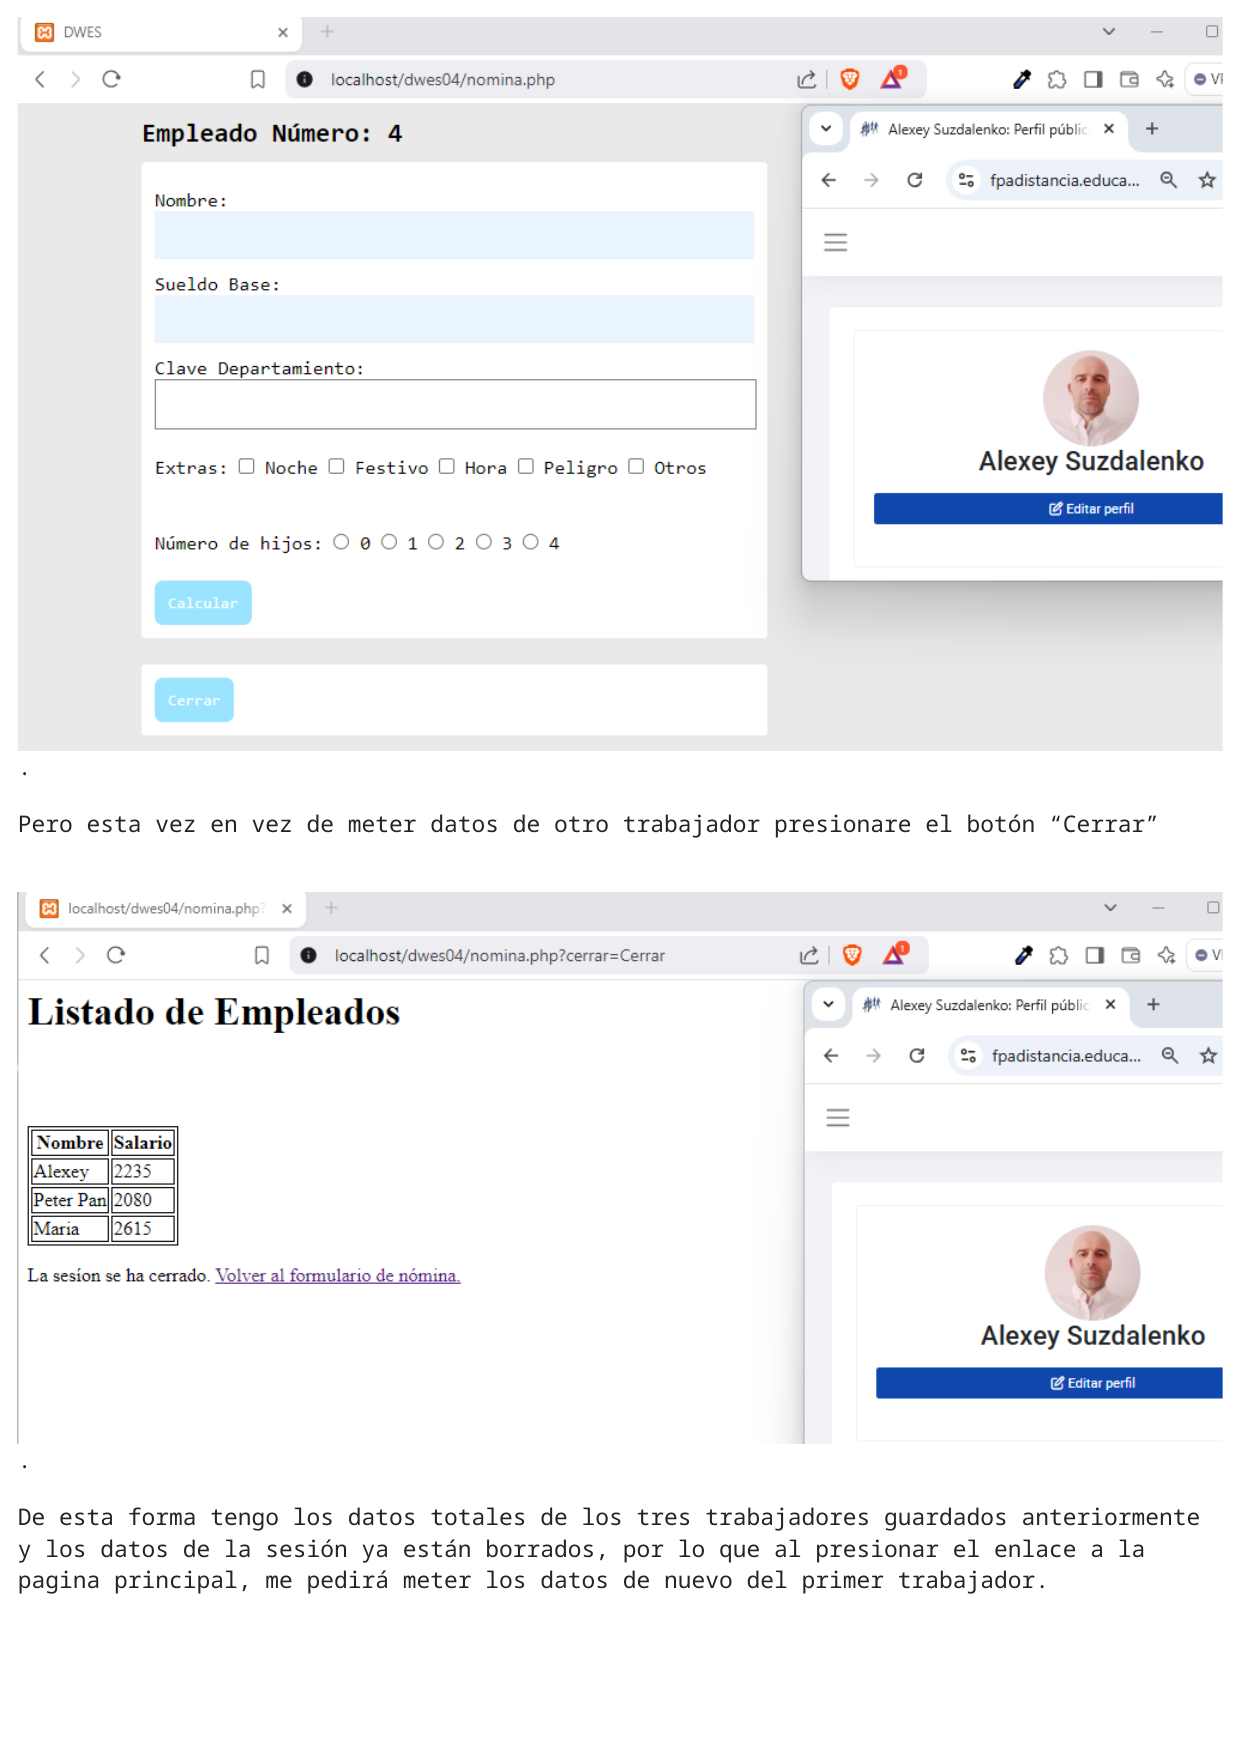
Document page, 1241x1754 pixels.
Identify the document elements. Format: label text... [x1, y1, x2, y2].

text Pero esta vez en vez de meter datos de otro trabajador presionare el botón “Cerrar” [18, 808, 1222, 839]
text . [18, 1444, 1222, 1475]
text . [18, 751, 1222, 782]
picture [17, 892, 1223, 1444]
text De esta forma tengo los datos totales de los tres trabajadores guardados anteriormente y los datos de la sesión ya están borrados, por lo que al presionar el enlace a la pagina principal, me pedirá meter los datos de nuevo del primer trabajador. [18, 1501, 1222, 1595]
picture [17, 17, 1223, 751]
